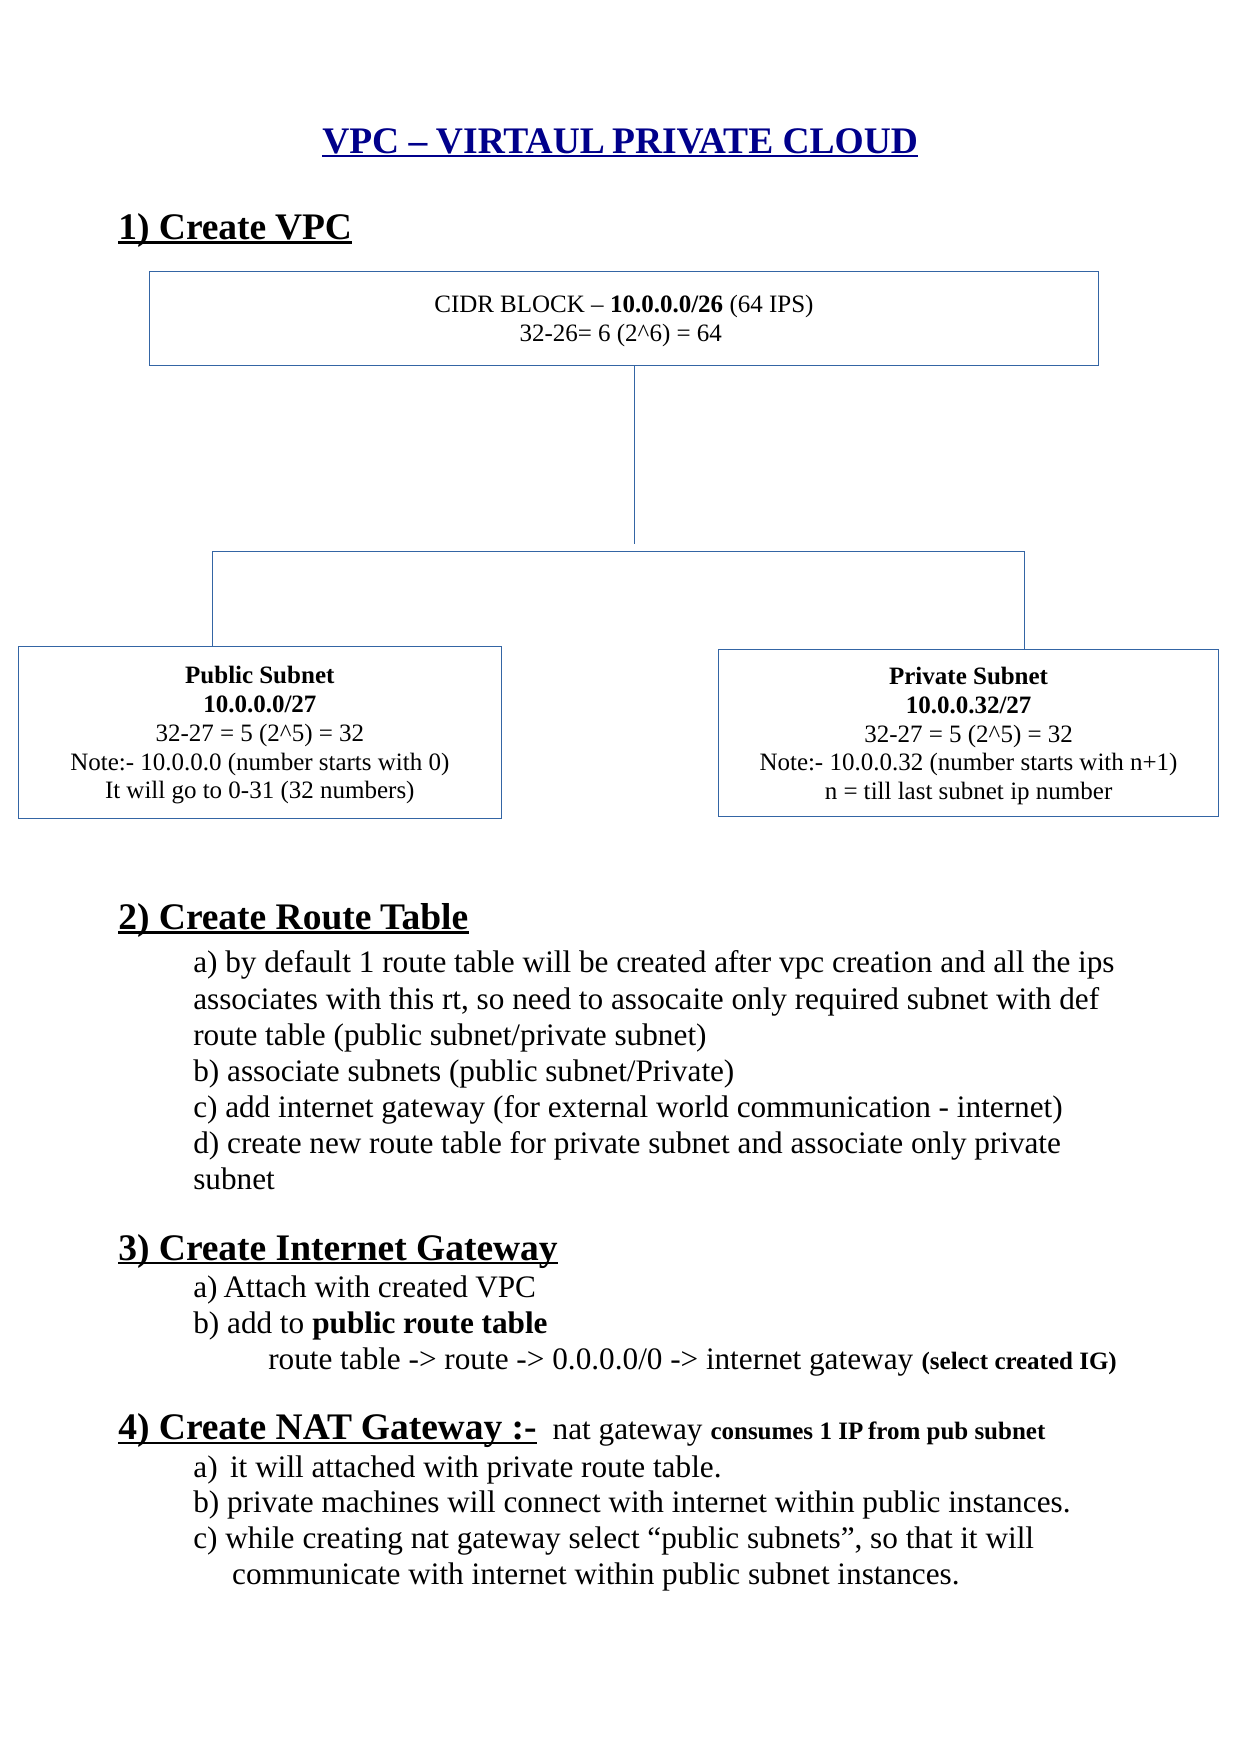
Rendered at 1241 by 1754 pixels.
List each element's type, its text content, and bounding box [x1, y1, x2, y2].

text c) add internet gateway (for external world communication - internet) [118, 1088, 1122, 1124]
text a) by default 1 route table will be created after vpc creation and all the ips associates with this rt, so need to assocaite only required subnet with def route table (public subnet/private subnet) [118, 937, 1122, 1052]
text b) private machines will connect with internet within public instances. [118, 1484, 1122, 1520]
text route table -> route -> 0.0.0.0/0 -> internet gateway (select created IG) [118, 1340, 1122, 1376]
text d) create new route table for private subnet and associate only private subnet [118, 1124, 1122, 1196]
text b) associate subnets (public subnet/Private) [118, 1052, 1122, 1088]
text b) add to public route table [118, 1304, 1122, 1340]
text 4) Create NAT Gateway :- nat gateway consumes 1 IP from pub subnet [118, 1405, 1122, 1448]
text a) it will attached with private route table. [118, 1448, 1122, 1484]
text VPC – VIRTAUL PRIVATE CLOUD [118, 118, 1122, 161]
text a) Attach with created VPC [118, 1268, 1122, 1304]
text 3) Create Internet Gateway [118, 1225, 1122, 1268]
text 2) Create Route Table [118, 894, 1122, 937]
text c) while creating nat gateway select “public subnets”, so that it will communicate with internet within public subnet instances. [118, 1520, 1122, 1592]
text 1) Create VPC [118, 204, 1122, 247]
